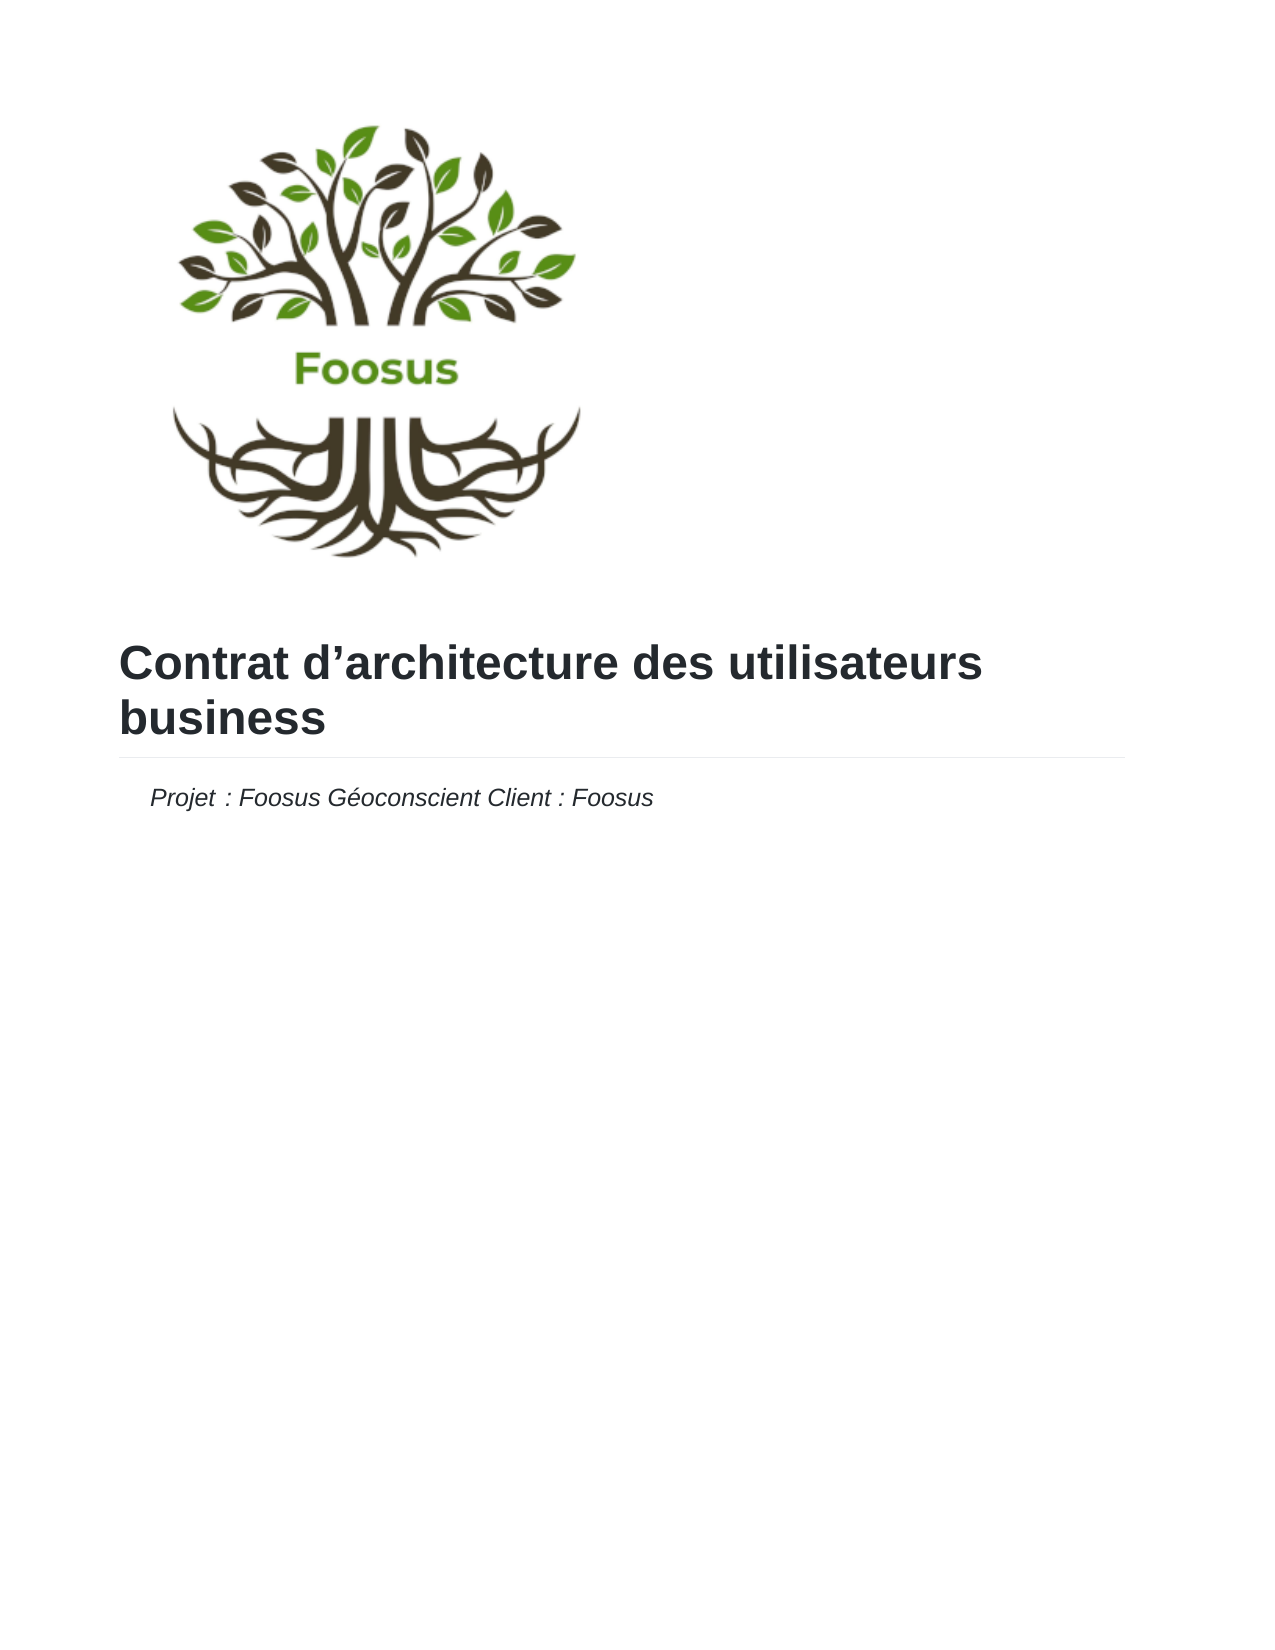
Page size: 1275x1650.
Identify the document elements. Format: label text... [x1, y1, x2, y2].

text Projet : Foosus Géoconscient Client : Foosus [150, 783, 1125, 812]
subtitle Contrat d’architecture des utilisateurs business [119, 634, 1125, 757]
